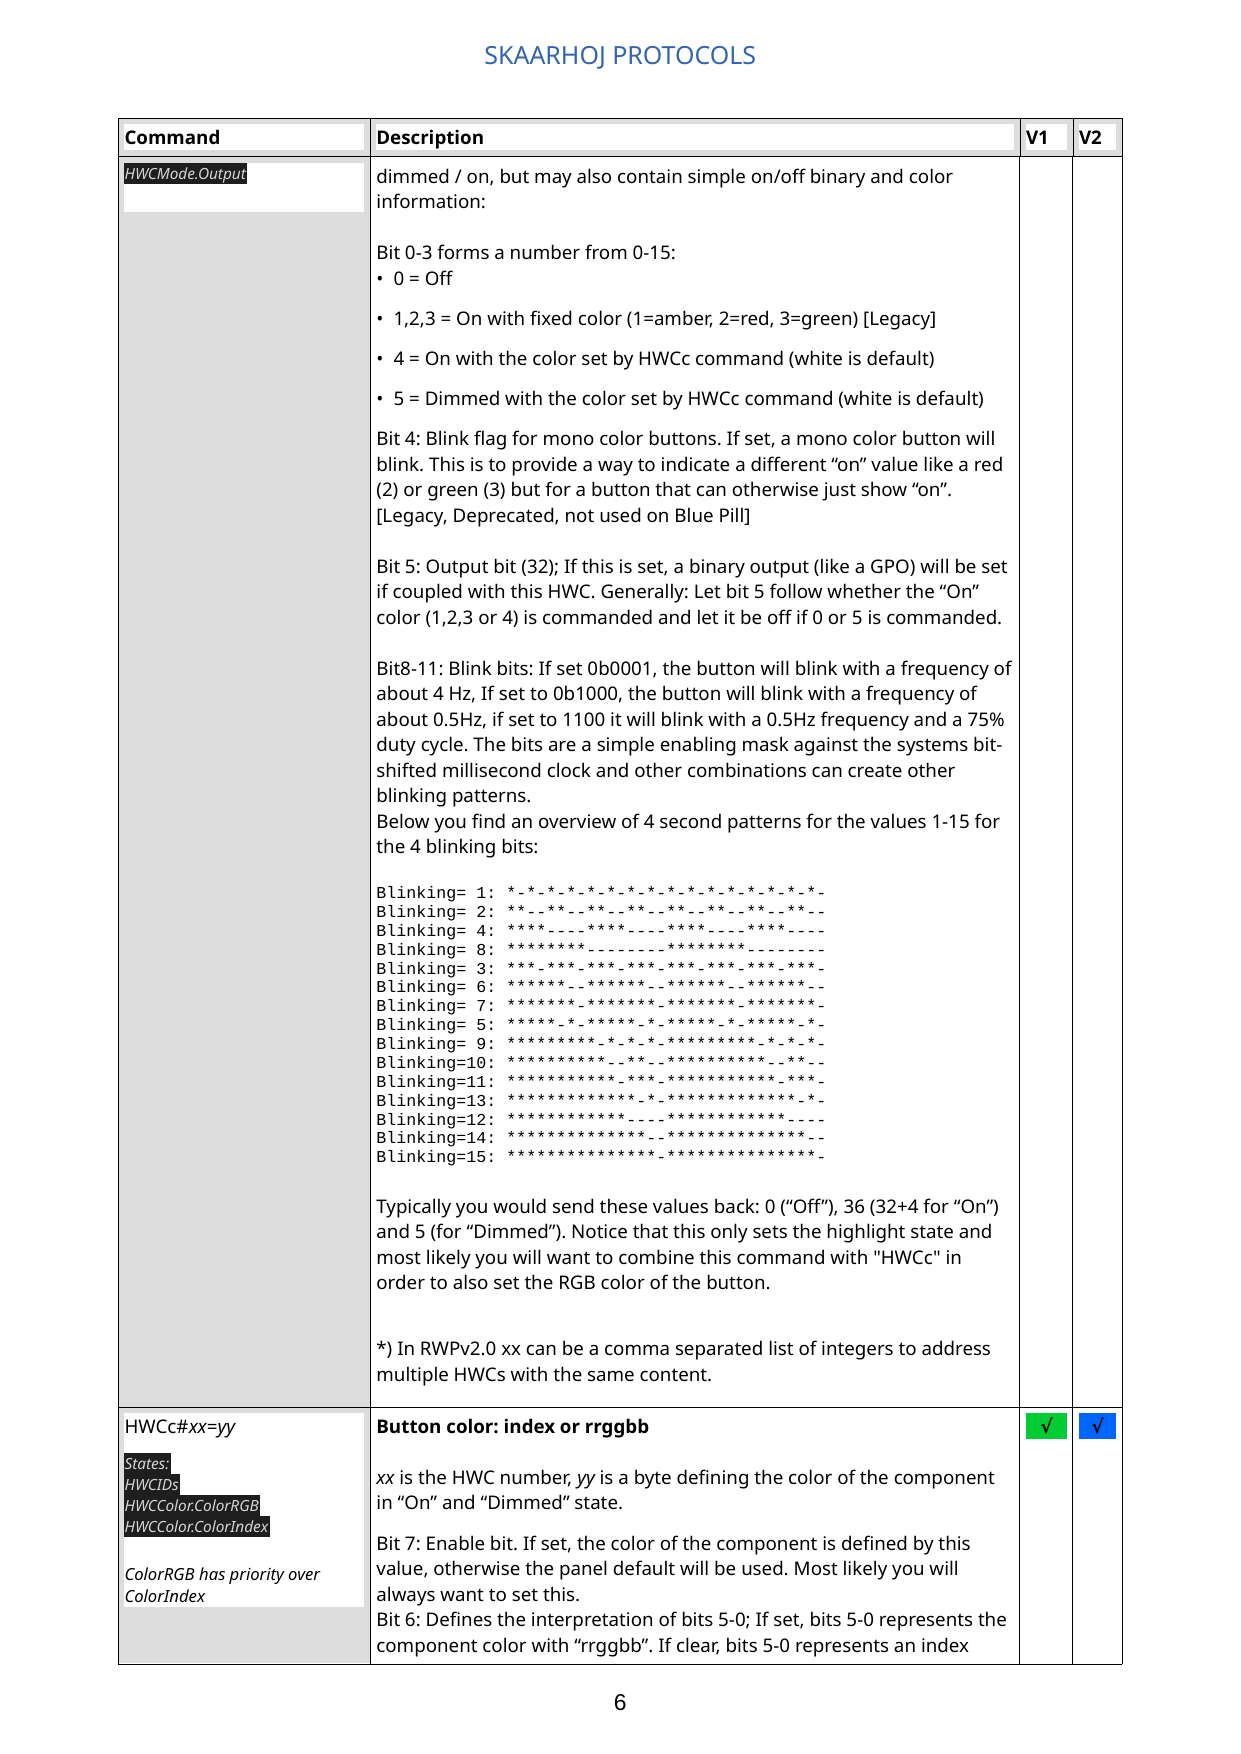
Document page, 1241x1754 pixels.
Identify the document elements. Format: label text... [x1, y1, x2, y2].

table_header V1 [1021, 119, 1073, 156]
table_header Description [371, 119, 1020, 156]
table_header Command [119, 119, 370, 156]
table_cell [1020, 157, 1072, 1407]
table_cell Button color: index or rrggbb xx is the HWC number, yy is a byte defining the color of the component in “On” and “Dimmed” state. Bit 7: Enable bit. If set, the color of the component is defined by this value, otherwise the panel default will be used. Most likely you will always want to set this. Bit 6: Defines the interpretation of bits 5-0; If set, bits 5-0 represents the component color with “rrggbb”. If clear, bits 5-0 represents an index [371, 1408, 1019, 1663]
table_cell √ [1020, 1408, 1072, 1663]
table_cell HWCc#xx=yy States: HWCIDs HWCColor.ColorRGB HWCColor.ColorIndex ColorRGB has priority over ColorIndex [119, 1408, 370, 1663]
table_cell [1073, 157, 1122, 1407]
table_header V2 [1074, 119, 1122, 156]
table_cell HWCMode.Output [119, 157, 370, 1407]
table_cell √ [1073, 1408, 1122, 1663]
table_cell dimmed / on, but may also contain simple on/off binary and color information: Bit 0-3 forms a number from 0-15: 0 = Off 1,2,3 = On with fixed color (1=amber, 2=red, 3=green) [Legacy] 4 = On with the color set by HWCc command (white is default) 5 = Dimmed with the color set by HWCc command (white is default) Bit 4: Blink flag for mono color buttons. If set, a mono color button will blink. This is to provide a way to indicate a different “on” value like a red (2) or green (3) but for a button that can otherwise just show “on”. [Legacy, Deprecated, not used on Blue Pill] Bit 5: Output bit (32); If this is set, a binary output (like a GPO) will be set if coupled with this HWC. Generally: Let bit 5 follow whether the “On” color (1,2,3 or 4) is commanded and let it be off if 0 or 5 is commanded. Bit8-11: Blink bits: If set 0b0001, the button will blink with a frequency of about 4 Hz, If set to 0b1000, the button will blink with a frequency of about 0.5Hz, if set to 1100 it will blink with a 0.5Hz frequency and a 75% duty cycle. The bits are a simple enabling mask against the systems bit-shifted millisecond clock and other combinations can create other blinking patterns. Below you find an overview of 4 second patterns for the values 1-15 for the 4 blinking bits: Blinking= 1: *-*-*-*-*-*-*-*-*-*-*-*-*-*-*-*- Blinking= 2: **--**--**--**--**--**--**--**-- Blinking= 4: ****----****----****----****---- Blinking= 8: ********--------********-------- Blinking= 3: ***-***-***-***-***-***-***-***- Blinking= 6: ******--******--******--******-- Blinking= 7: *******-*******-*******-*******- Blinking= 5: *****-*-*****-*-*****-*-*****-*- Blinking= 9: *********-*-*-*-*********-*-*-*- Blinking=10: **********--**--**********--**-- Blinking=11: ***********-***-***********-***- Blinking=13: *************-*-*************-*- Blinking=12: ************----************---- Blinking=14: **************--**************-- Blinking=15: ***************-***************- Typically you would send these values back: 0 (“Off”), 36 (32+4 for “On”) and 5 (for “Dimmed”). Notice that this only sets the highlight state and most likely you will want to combine this command with "HWCc" in order to also set the RGB color of the button. *) In RWPv2.0 xx can be a comma separated list of integers to address multiple HWCs with the same content. [371, 157, 1019, 1407]
